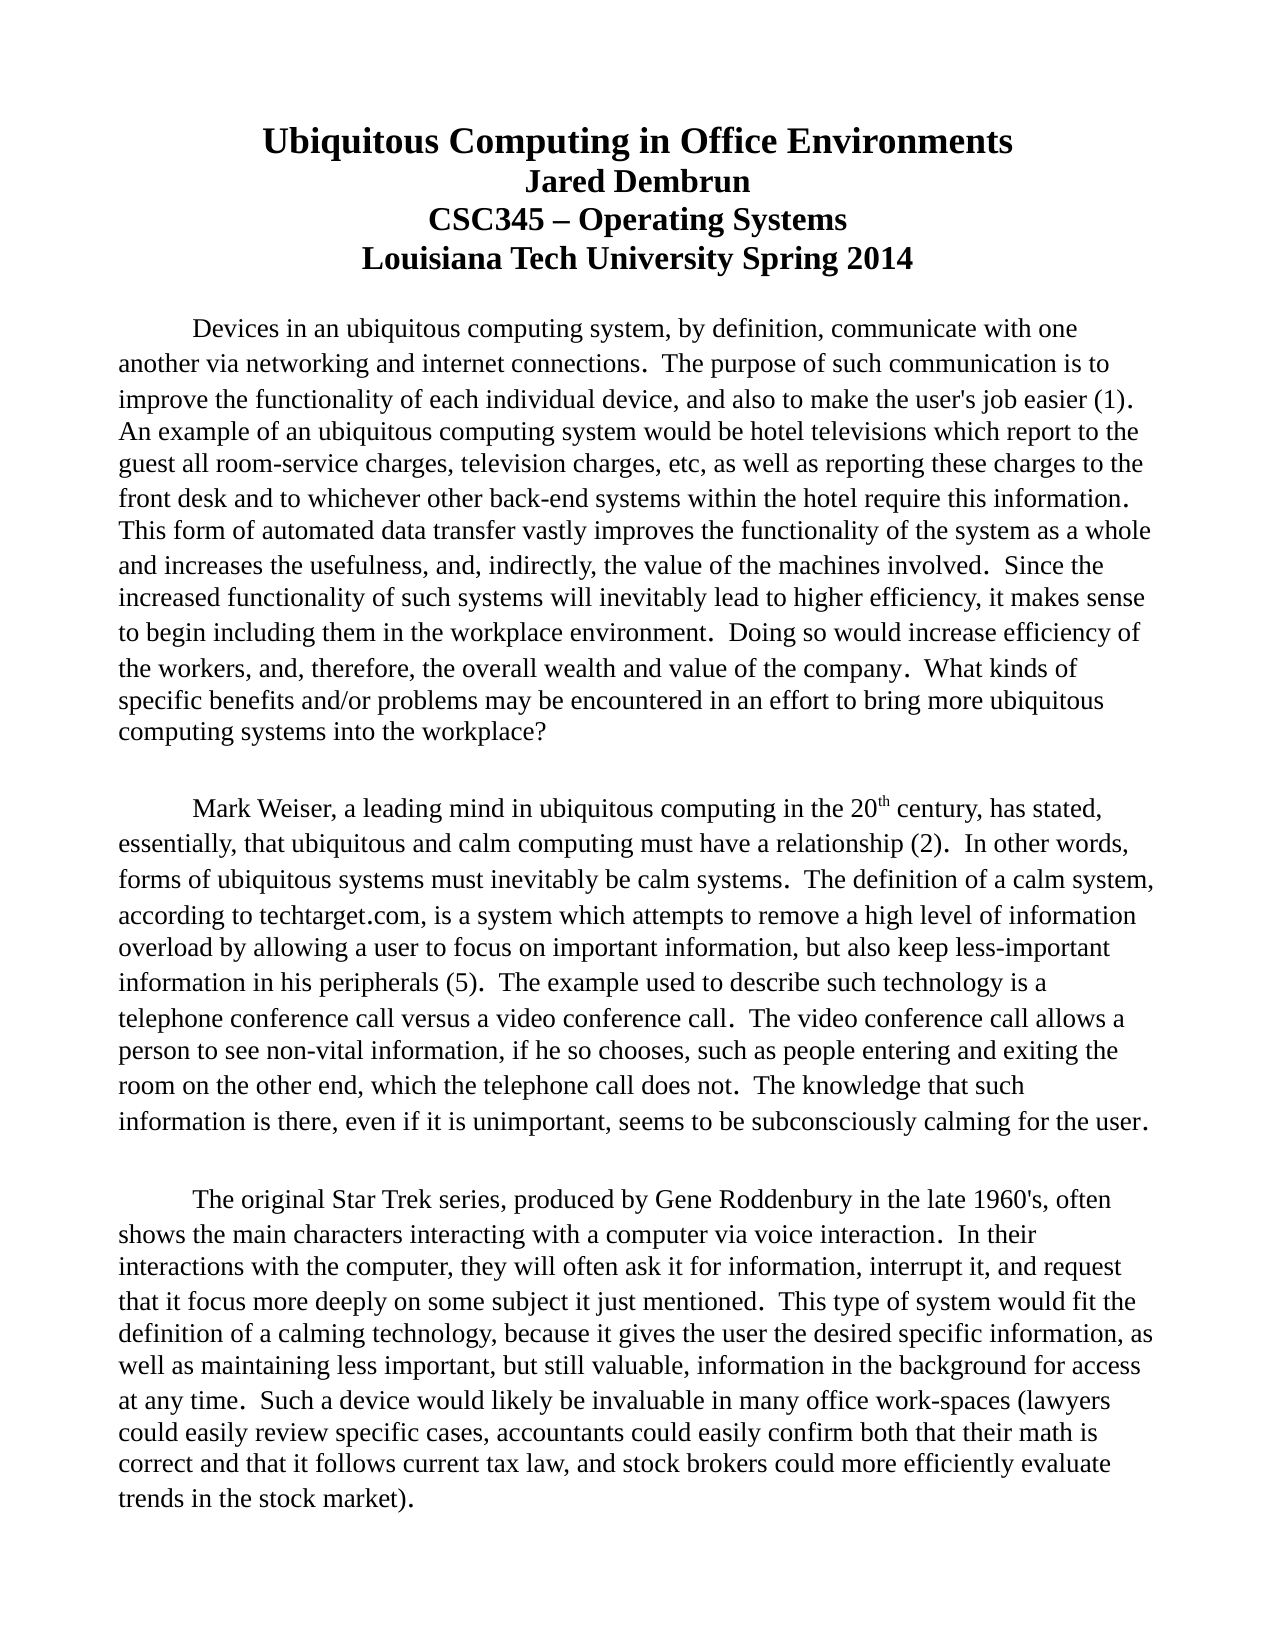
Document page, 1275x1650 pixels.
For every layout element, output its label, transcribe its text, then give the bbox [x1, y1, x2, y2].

text Louisiana Tech University Spring 2014 [118, 238, 1157, 276]
text Ubiquitous Computing in Office Environments [118, 118, 1157, 161]
text The original Star Trek series, produced by Gene Roddenbury in the late 1960's, often shows the main characters interacting with a computer via voice interaction. In their interactions with the computer, they will often ask it for information, interrupt it, and request that it focus more deeply on some subject it just mentioned. This type of system would fit the definition of a calming technology, because it gives the user the desired specific information, as well as maintaining less important, but still valuable, information in the background for access at any time. Such a device would likely be invaluable in many office work-spaces (lawyers could easily review specific cases, accountants could easily confirm both that their math is correct and that it follows current tax law, and stock brokers could more efficiently evaluate trends in the stock market). [118, 1183, 1157, 1514]
text Mark Weiser, a leading mind in ubiquitous computing in the 20th century, has stated, essentially, that ubiquitous and calm computing must have a relationship (2). In other words, forms of ubiquitous systems must inevitably be calm systems. The definition of a calm system, according to techtarget.com, is a system which attempts to remove a high level of information overload by allowing a user to focus on important information, but also keep less-important information in his peripherals (5). The example used to describe such technology is a telephone conference call versus a video conference call. The video conference call allows a person to see non-vital information, if he so chooses, such as people entering and exiting the room on the other end, which the telephone call does not. The knowledge that such information is there, even if it is unimportant, seems to be subconsciously calming for the user. [118, 792, 1157, 1137]
text CSC345 – Operating Systems [118, 199, 1157, 238]
text Devices in an ubiquitous computing system, by definition, communicate with one another via networking and internet connections. The purpose of such communication is to improve the functionality of each individual device, and also to make the user's job easier (1). An example of an ubiquitous computing system would be hotel televisions which report to the guest all room-service charges, television charges, etc, as well as reporting these charges to the front desk and to whichever other back-end systems within the hotel require this information. This form of automated data transfer vastly improves the functionality of the system as a whole and increases the usefulness, and, indirectly, the value of the machines involved. Since the increased functionality of such systems will inevitably lead to higher efficiency, it makes sense to begin including them in the workplace environment. Doing so would increase efficiency of the workers, and, therefore, the overall wealth and value of the company. What kinds of specific benefits and/or problems may be encountered in an effort to bring more ubiquitous computing systems into the workplace? [118, 312, 1157, 746]
text Jared Dembrun [118, 161, 1157, 199]
